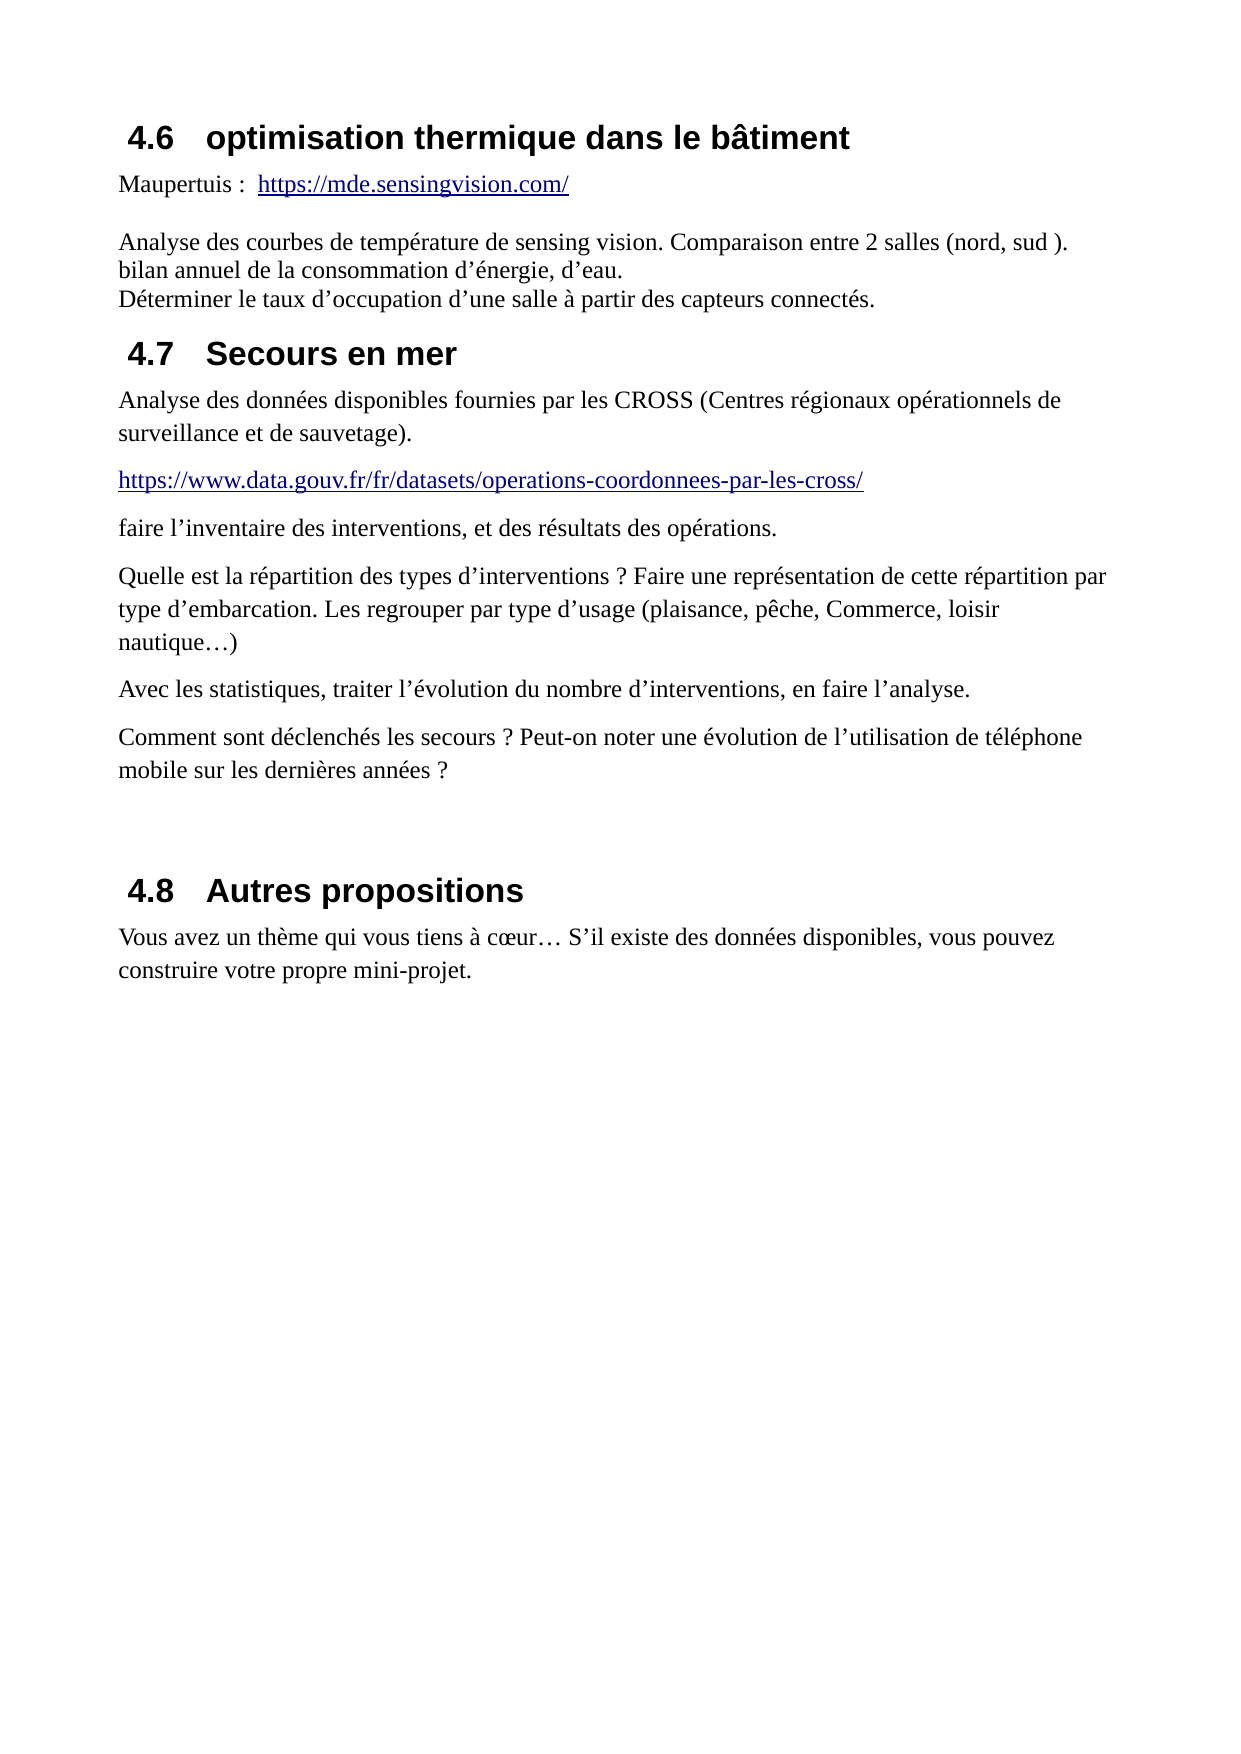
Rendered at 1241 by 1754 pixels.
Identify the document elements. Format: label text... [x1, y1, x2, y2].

text Comment sont déclenchés les secours ? Peut-on noter une évolution de l’utilisation de téléphone mobile sur les dernières années ? [118, 722, 1122, 784]
subtitle Autres propositions [118, 871, 1122, 910]
subtitle Secours en mer [118, 334, 1122, 372]
text https://www.data.gouv.fr/fr/datasets/operations-coordonnees-par-les-cross/ [118, 466, 1122, 494]
text Déterminer le taux d’occupation d’une salle à partir des capteurs connectés. [118, 284, 1122, 313]
text faire l’inventaire des interventions, et des résultats des opérations. [118, 513, 1122, 542]
text Quelle est la répartition des types d’interventions ? Faire une représentation de cette répartition par type d’embarcation. Les regrouper par type d’usage (plaisance, pêche, Commerce, loisir nautique…) [118, 561, 1122, 656]
subtitle optimisation thermique dans le bâtiment [118, 118, 1122, 157]
text bilan annuel de la consommation d’énergie, d’eau. [118, 256, 1122, 284]
text Avec les statistiques, traiter l’évolution du nombre d’interventions, en faire l’analyse. [118, 674, 1122, 703]
text Vous avez un thème qui vous tiens à cœur… S’il existe des données disponibles, vous pouvez construire votre propre mini-projet. [118, 922, 1122, 984]
text Analyse des courbes de température de sensing vision. Comparaison entre 2 salles (nord, sud ). [118, 227, 1122, 256]
text Maupertuis : https://mde.sensingvision.com/ [118, 169, 1122, 198]
text Analyse des données disponibles fournies par les CROSS (Centres régionaux opérationnels de surveillance et de sauvetage). [118, 385, 1122, 447]
